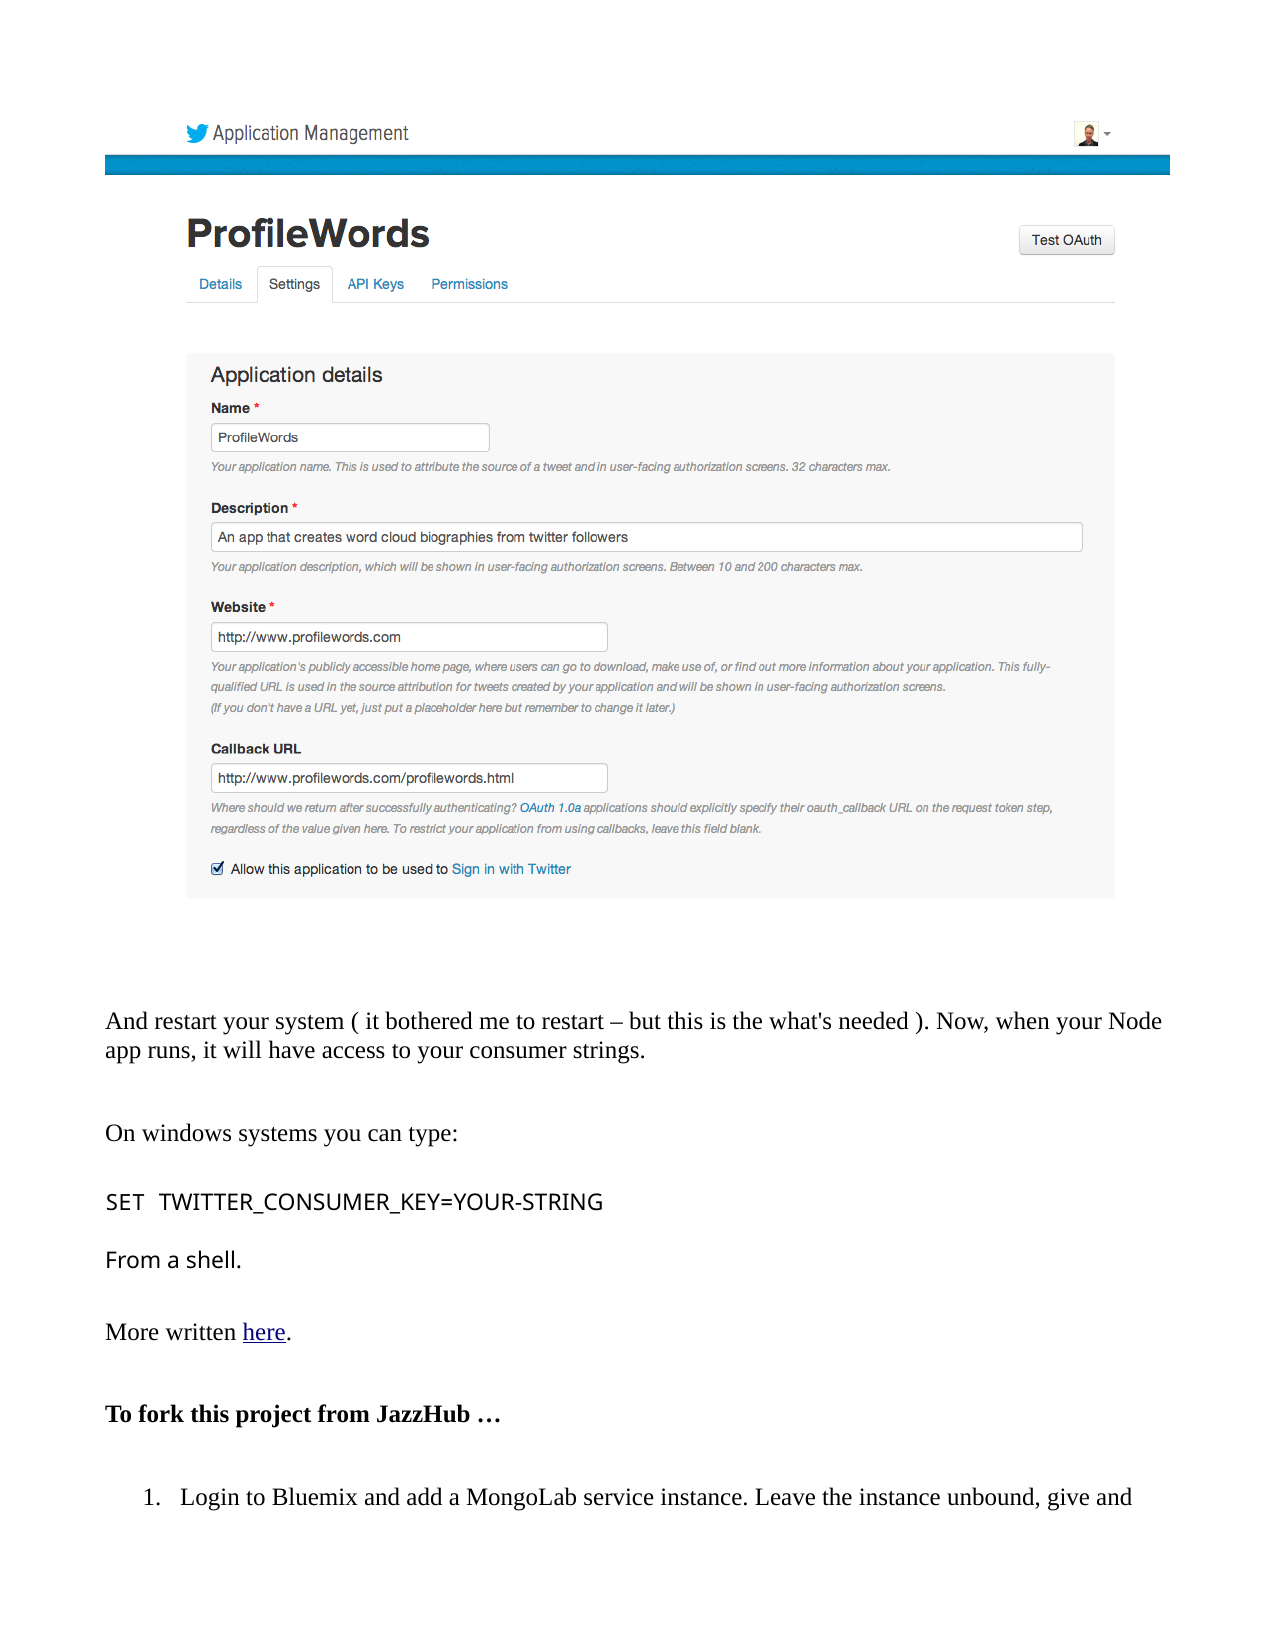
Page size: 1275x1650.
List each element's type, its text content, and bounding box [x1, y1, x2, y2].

text To fork this project from JazzHub … [105, 1399, 1170, 1428]
picture [105, 176, 1170, 913]
text SET TWITTER_CONSUMER_KEY=YOUR-STRING [105, 1186, 1170, 1217]
text On windows systems you can type: [105, 1118, 1170, 1146]
text From a shell. [105, 1244, 1170, 1276]
text More written here. [105, 1317, 1170, 1346]
picture [105, 118, 1170, 155]
list Login to Bluemix and add a MongoLab service instance. Leave the instance unbound, give and [142, 1482, 1170, 1511]
text And restart your system ( it bothered me to restart – but this is the what's needed ). Now, when your Node app runs, it will have access to your consumer strings. [105, 1006, 1170, 1064]
